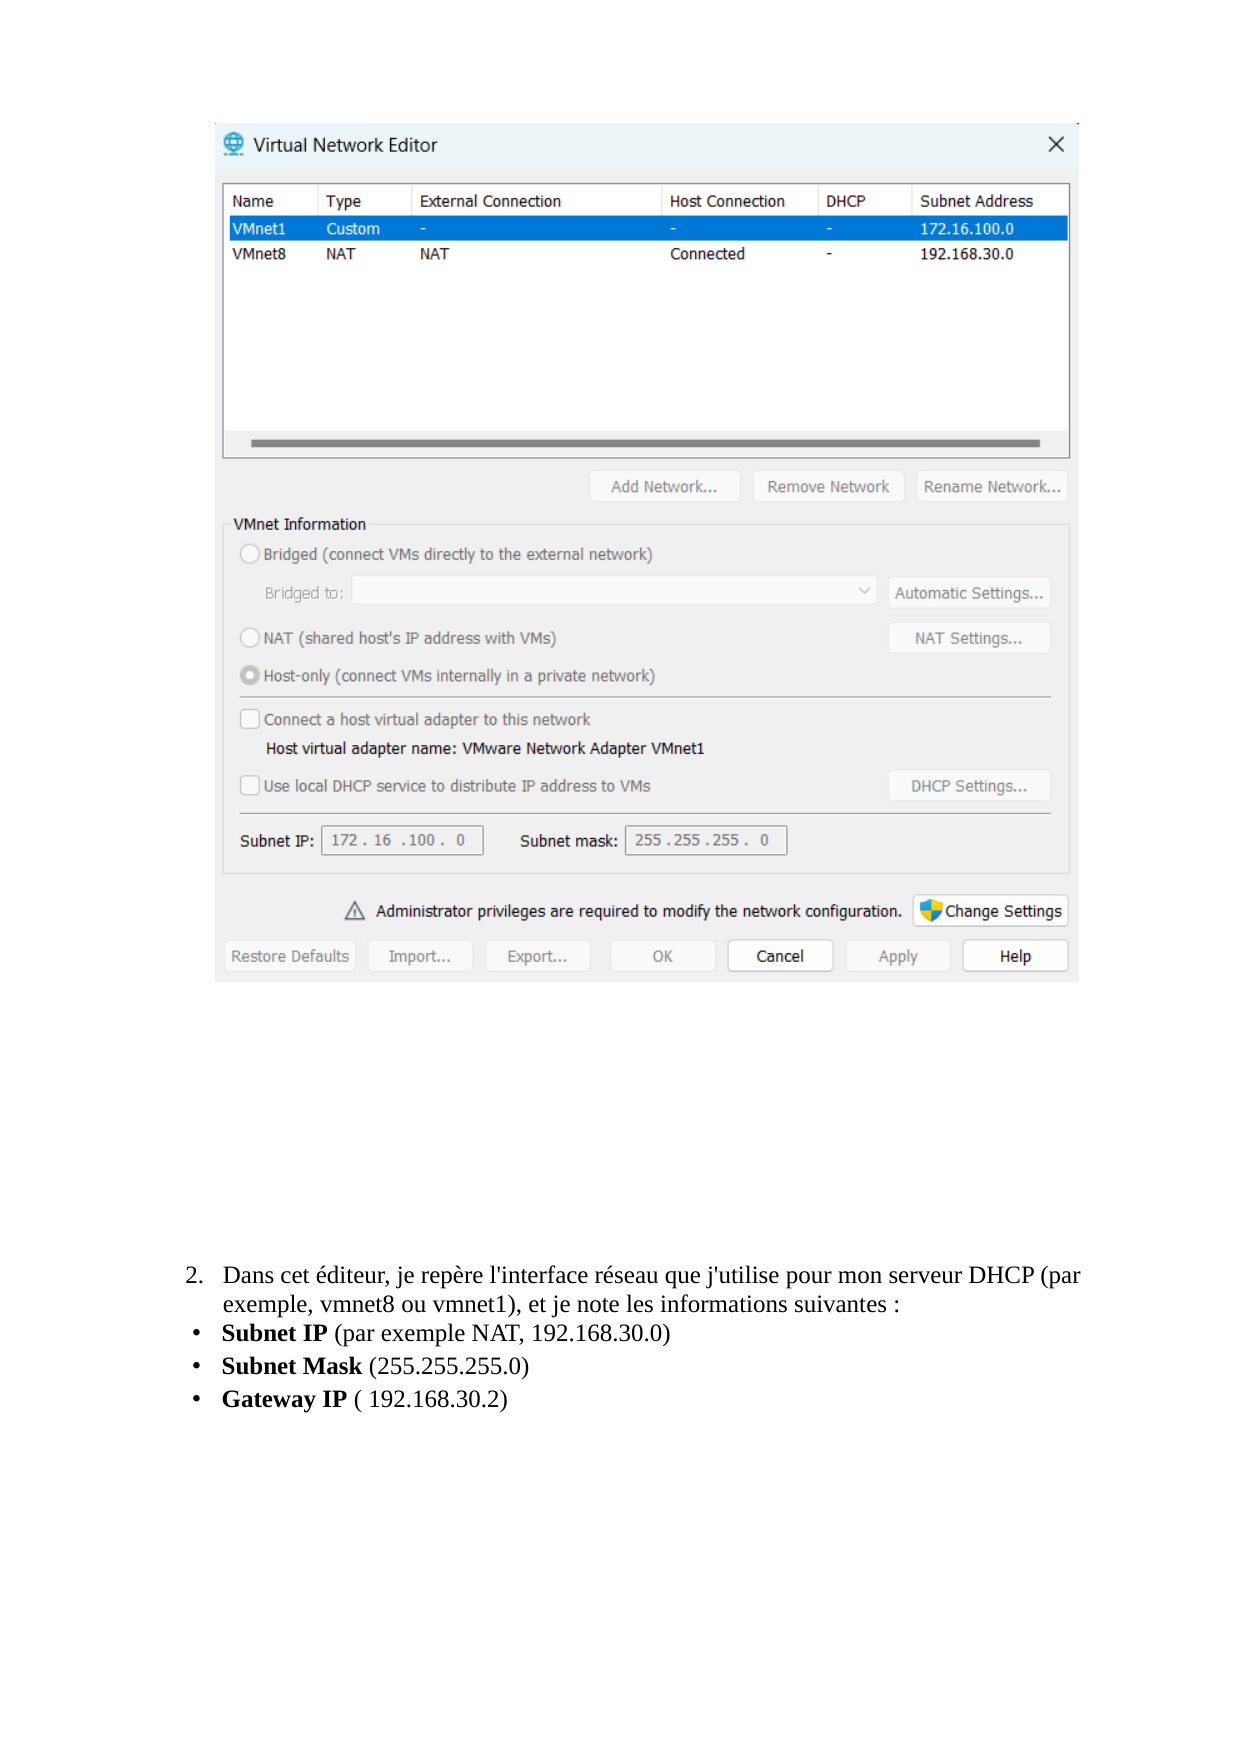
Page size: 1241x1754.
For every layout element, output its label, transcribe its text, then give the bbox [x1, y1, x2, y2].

list Gateway IP ( 192.168.30.2) [192, 1384, 1122, 1413]
list Subnet IP (par exemple NAT, 192.168.30.0) [192, 1318, 1122, 1347]
list Dans cet éditeur, je repère l'interface réseau que j'utilise pour mon serveur DHCP (par exemple, vmnet8 ou vmnet1), et je note les informations suivantes : [185, 1261, 1122, 1318]
picture [215, 123, 1079, 982]
list Subnet Mask (255.255.255.0) [192, 1351, 1122, 1380]
